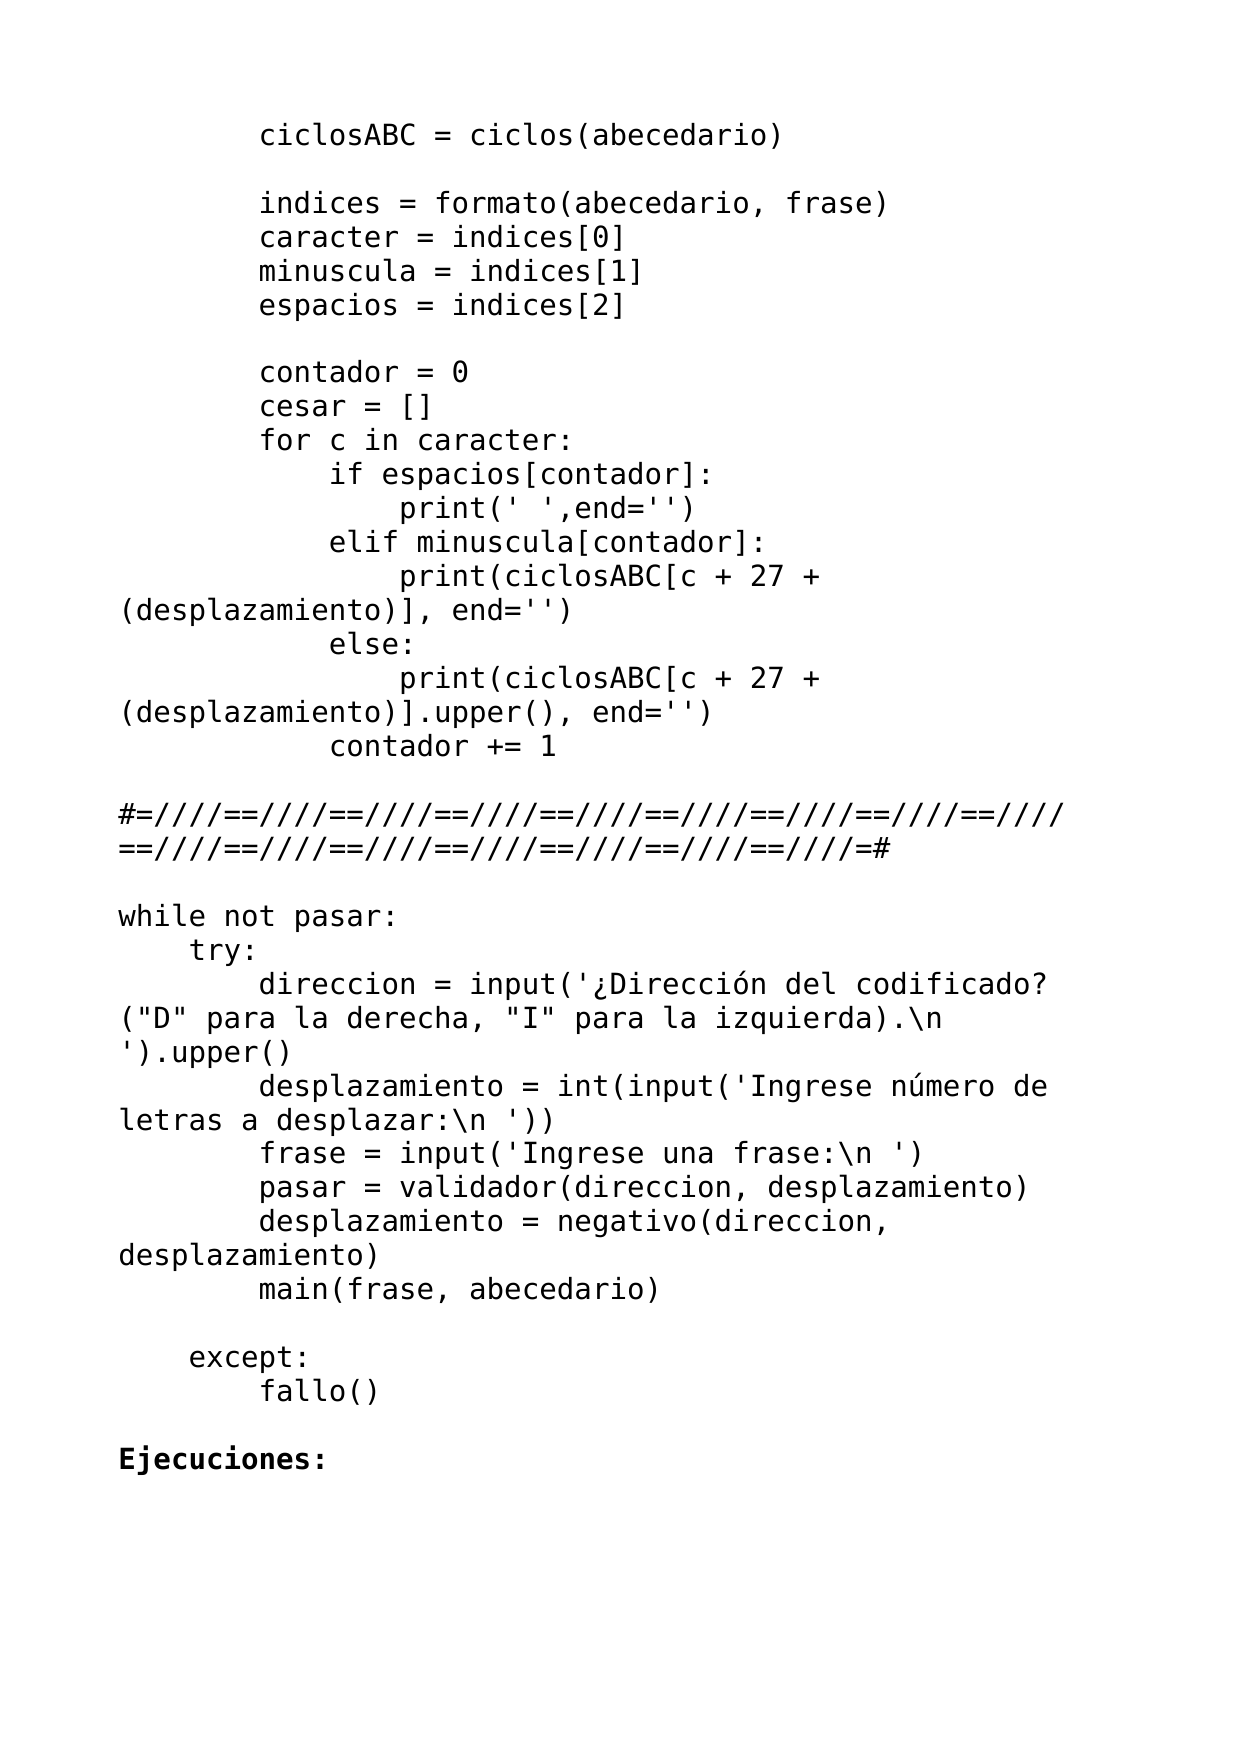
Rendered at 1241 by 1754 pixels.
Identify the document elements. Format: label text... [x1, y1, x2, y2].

text print(ciclosABC[c + 27 + (desplazamiento)], end='') [118, 559, 1122, 627]
text if espacios[contador]: [118, 458, 1122, 492]
text print(' ',end='') [118, 492, 1122, 526]
text direccion = input('¿Dirección del codificado? ("D" para la derecha, "I" para la izquierda).\n ').upper() [118, 967, 1122, 1069]
text print(ciclosABC[c + 27 + (desplazamiento)].upper(), end='') [118, 661, 1122, 729]
text contador = 0 [118, 356, 1122, 390]
text main(frase, abecedario) [118, 1273, 1122, 1307]
text contador += 1 [118, 729, 1122, 763]
text desplazamiento = negativo(direccion, desplazamiento) [118, 1205, 1122, 1273]
text caracter = indices[0] [118, 220, 1122, 254]
text minuscula = indices[1] [118, 254, 1122, 288]
text Ejecuciones: [118, 1442, 1122, 1476]
text espacios = indices[2] [118, 288, 1122, 322]
text try: [118, 933, 1122, 967]
text else: [118, 627, 1122, 661]
text cesar = [] [118, 390, 1122, 424]
text #=////==////==////==////==////==////==////==////==////==////==////==////==////==////==////==////=# [118, 797, 1122, 865]
text for c in caracter: [118, 424, 1122, 458]
text except: [118, 1341, 1122, 1374]
text desplazamiento = int(input('Ingrese número de letras a desplazar:\n ')) [118, 1069, 1122, 1137]
text ciclosABC = ciclos(abecedario) [118, 118, 1122, 152]
text while not pasar: [118, 899, 1122, 933]
text frase = input('Ingrese una frase:\n ') [118, 1137, 1122, 1171]
text elif minuscula[contador]: [118, 526, 1122, 559]
text indices = formato(abecedario, frase) [118, 186, 1122, 220]
text pasar = validador(direccion, desplazamiento) [118, 1171, 1122, 1205]
text fallo() [118, 1374, 1122, 1408]
